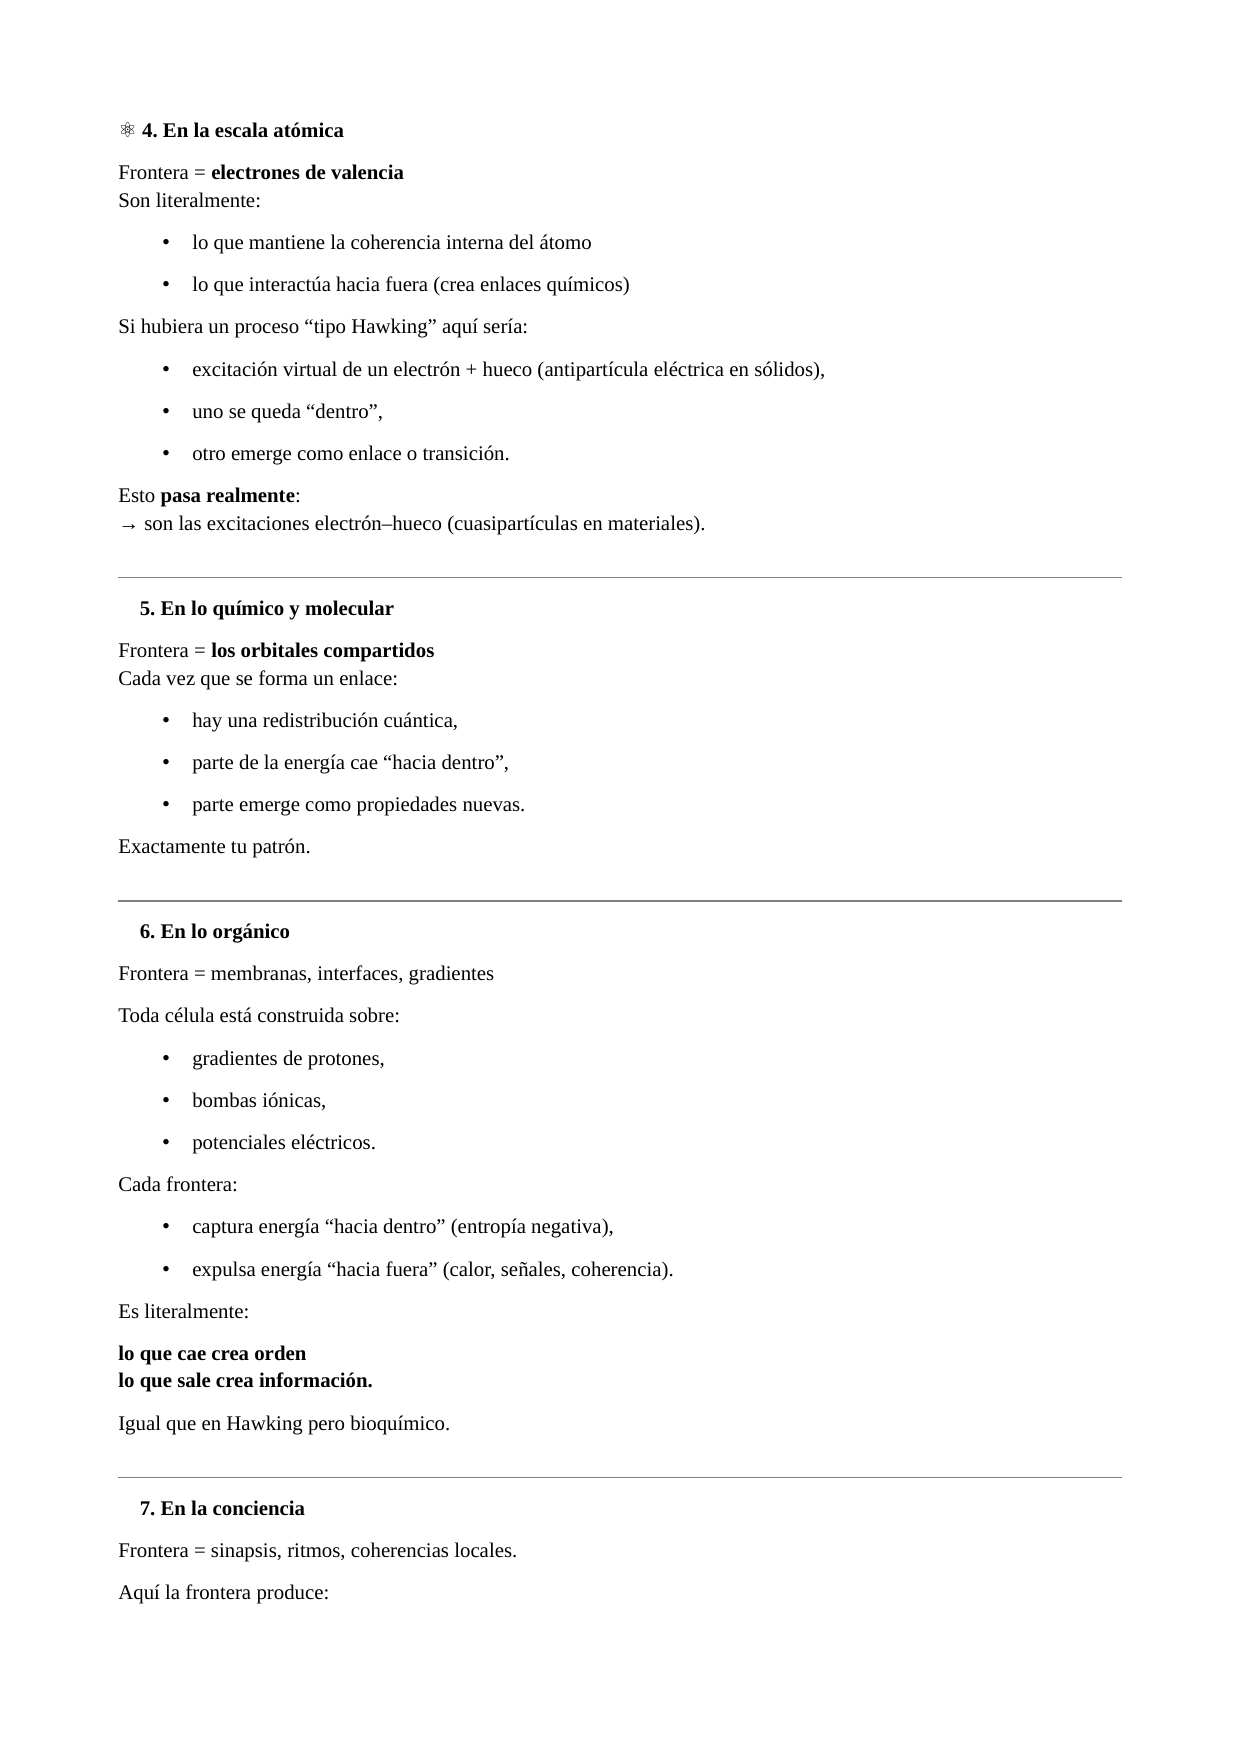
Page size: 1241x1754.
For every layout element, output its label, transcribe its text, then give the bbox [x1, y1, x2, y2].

subtitle 🧬 5. En lo químico y molecular [118, 596, 1122, 620]
subtitle 🌱 6. En lo orgánico [118, 919, 1122, 943]
text Frontera = los orbitales compartidos Cada vez que se forma un enlace: [118, 638, 1122, 689]
list parte emerge como propiedades nuevas. [162, 792, 1122, 816]
text Esto pasa realmente: → son las excitaciones electrón–hueco (cuasipartículas en materiales). [118, 483, 1122, 535]
list uno se queda “dentro”, [162, 399, 1122, 423]
text Es literalmente: [118, 1299, 1122, 1323]
text Frontera = membranas, interfaces, gradientes [118, 961, 1122, 985]
list expulsa energía “hacia fuera” (calor, señales, coherencia). [162, 1256, 1122, 1281]
list lo que interactúa hacia fuera (crea enlaces químicos) [162, 272, 1122, 296]
text Toda célula está construida sobre: [118, 1003, 1122, 1027]
text Cada frontera: [118, 1172, 1122, 1196]
list gradientes de protones, [162, 1046, 1122, 1069]
text Frontera = sinapsis, ritmos, coherencias locales. [118, 1538, 1122, 1562]
text Aquí la frontera produce: [118, 1580, 1122, 1604]
list potenciales eléctricos. [162, 1130, 1122, 1154]
subtitle 🧠 7. En la conciencia [118, 1495, 1122, 1519]
list bombas iónicas, [162, 1088, 1122, 1112]
list parte de la energía cae “hacia dentro”, [162, 750, 1122, 774]
subtitle ⚛️ 4. En la escala atómica [118, 118, 1122, 142]
list lo que mantiene la coherencia interna del átomo [162, 230, 1122, 254]
text Si hubiera un proceso “tipo Hawking” aquí sería: [118, 314, 1122, 338]
list hay una redistribución cuántica, [162, 708, 1122, 732]
text lo que cae crea orden lo que sale crea información. [118, 1341, 1122, 1392]
list excitación virtual de un electrón + hueco (antipartícula eléctrica en sólidos), [162, 357, 1122, 381]
list otro emerge como enlace o transición. [162, 441, 1122, 465]
list captura energía “hacia dentro” (entropía negativa), [162, 1214, 1122, 1238]
text Frontera = electrones de valencia Son literalmente: [118, 160, 1122, 212]
text Exactamente tu patrón. [118, 834, 1122, 858]
text Igual que en Hawking pero bioquímico. [118, 1411, 1122, 1435]
